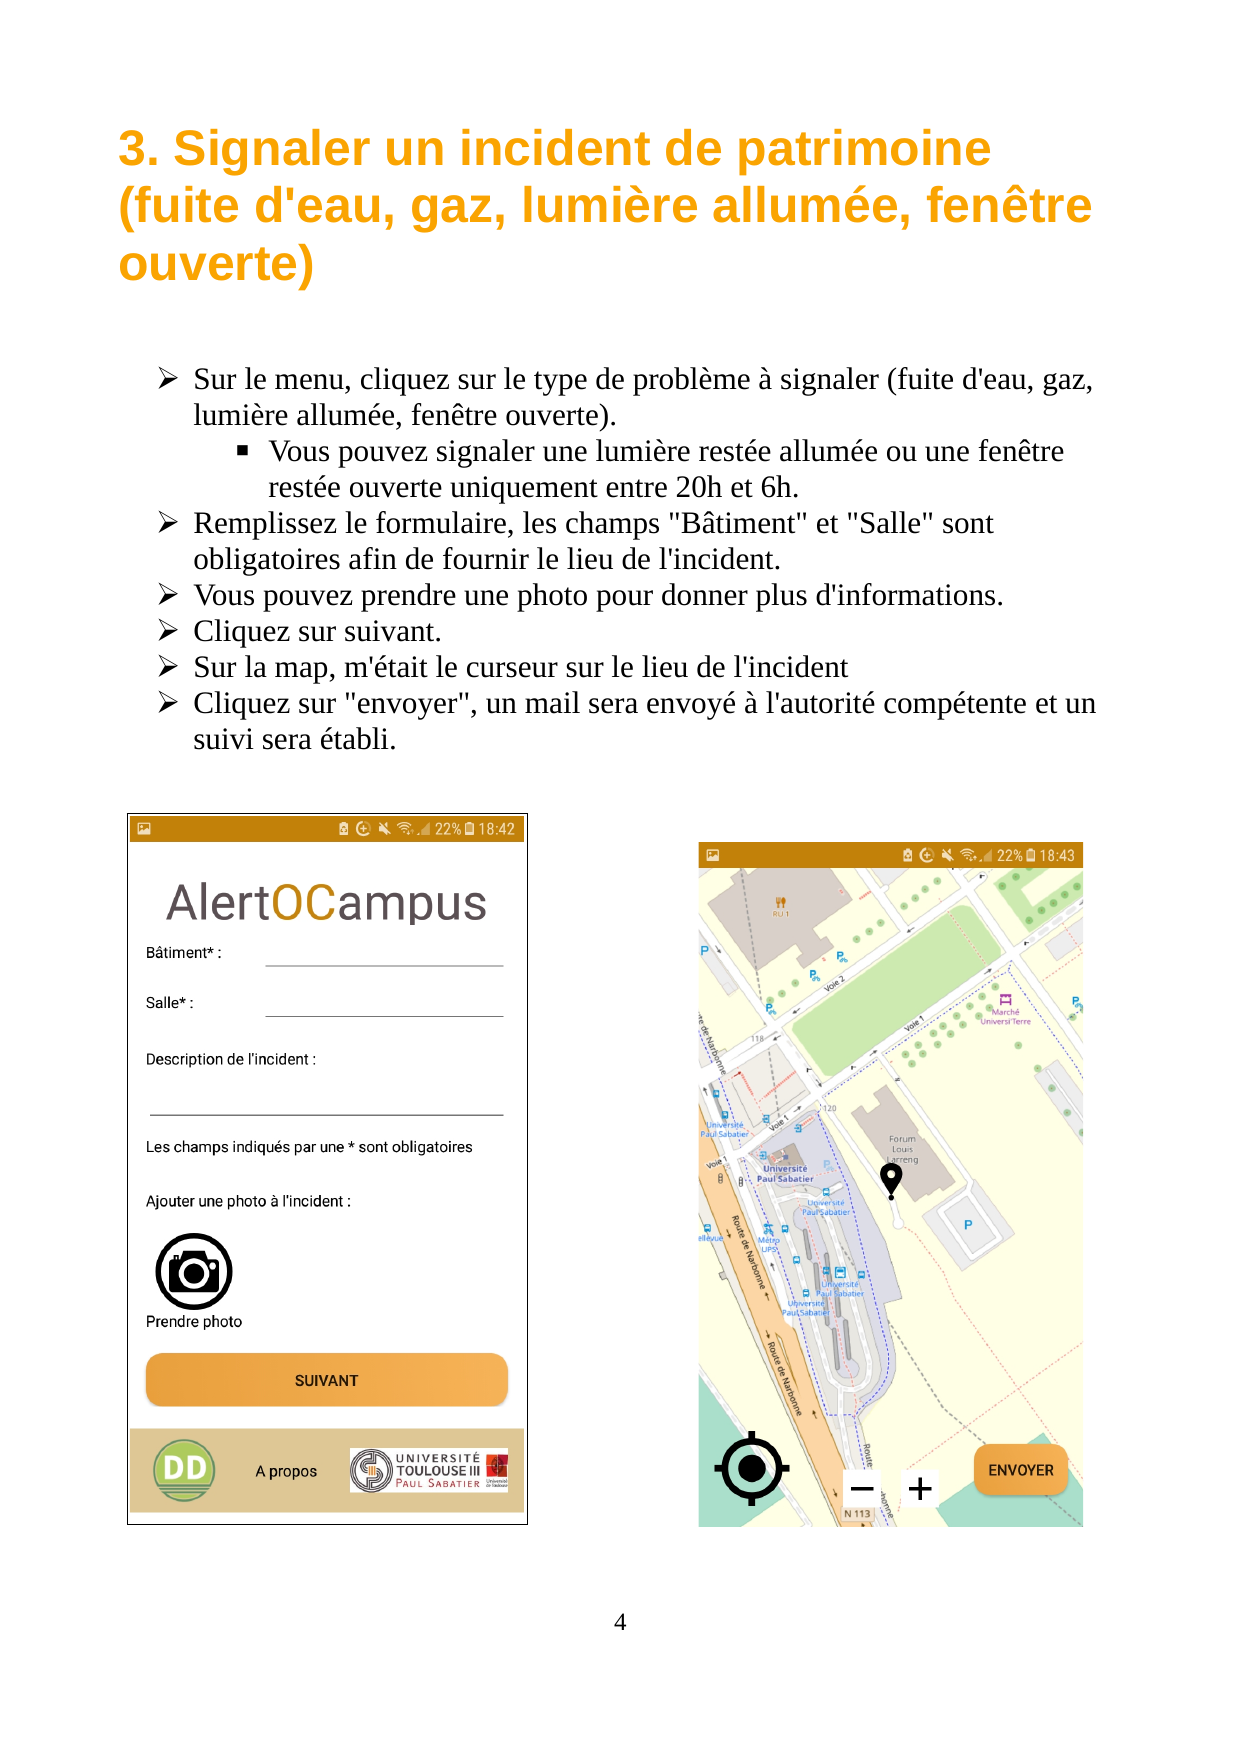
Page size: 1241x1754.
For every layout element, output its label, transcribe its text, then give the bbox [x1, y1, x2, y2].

list Vous pouvez prendre une photo pour donner plus d'informations. [156, 576, 1122, 612]
picture [698, 842, 1084, 1527]
picture [129, 816, 524, 1522]
list Sur le menu, cliquez sur le type de problème à signaler (fuite d'eau, gaz, lumière allumée, fenêtre ouverte). [156, 361, 1122, 432]
subtitle 3. Signaler un incident de patrimoine (fuite d'eau, gaz, lumière allumée, fenêtre ouverte) [118, 118, 1122, 291]
list Sur la map, m'était le curseur sur le lieu de l'incident [156, 648, 1122, 684]
list Vous pouvez signaler une lumière restée allumée ou une fenêtre restée ouverte uniquement entre 20h et 6h. [231, 432, 1122, 504]
list Cliquez sur "envoyer", un mail sera envoyé à l'autorité compétente et un suivi sera établi. [156, 684, 1122, 756]
list Remplissez le formulaire, les champs "Bâtiment" et "Salle" sont obligatoires afin de fournir le lieu de l'incident. [156, 504, 1122, 576]
list Cliquez sur suivant. [156, 612, 1122, 648]
